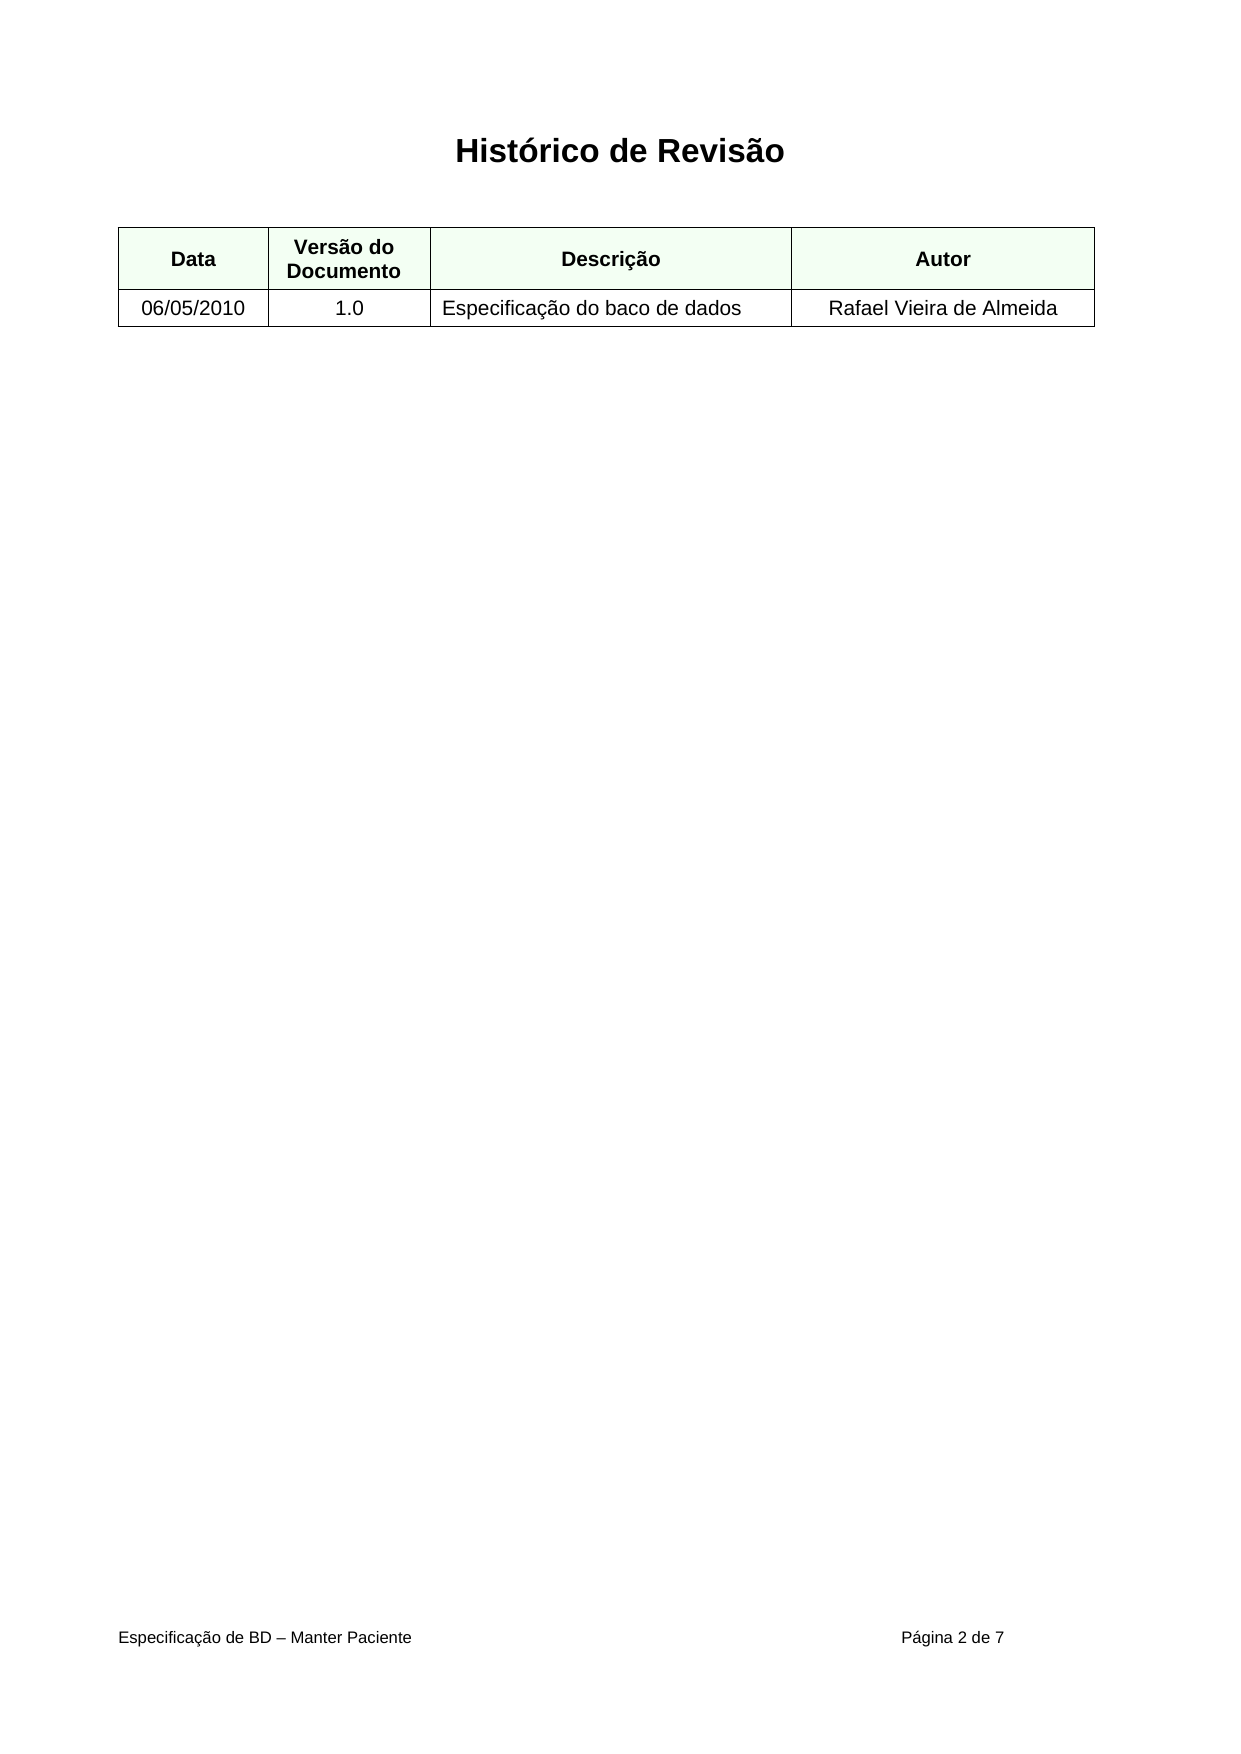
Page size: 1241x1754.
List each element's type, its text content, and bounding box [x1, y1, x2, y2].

table_cell 1.0 [269, 290, 430, 326]
table_cell 06/05/2010 [119, 290, 268, 326]
table_header Descrição [431, 228, 791, 289]
table_header Data [119, 228, 268, 289]
table_header Versão do Documento [269, 228, 430, 289]
table_header Autor [792, 228, 1094, 289]
table_cell Especificação do baco de dados [431, 290, 791, 326]
table_cell Rafael Vieira de Almeida [792, 290, 1094, 326]
text Histórico de Revisão [118, 131, 1122, 170]
